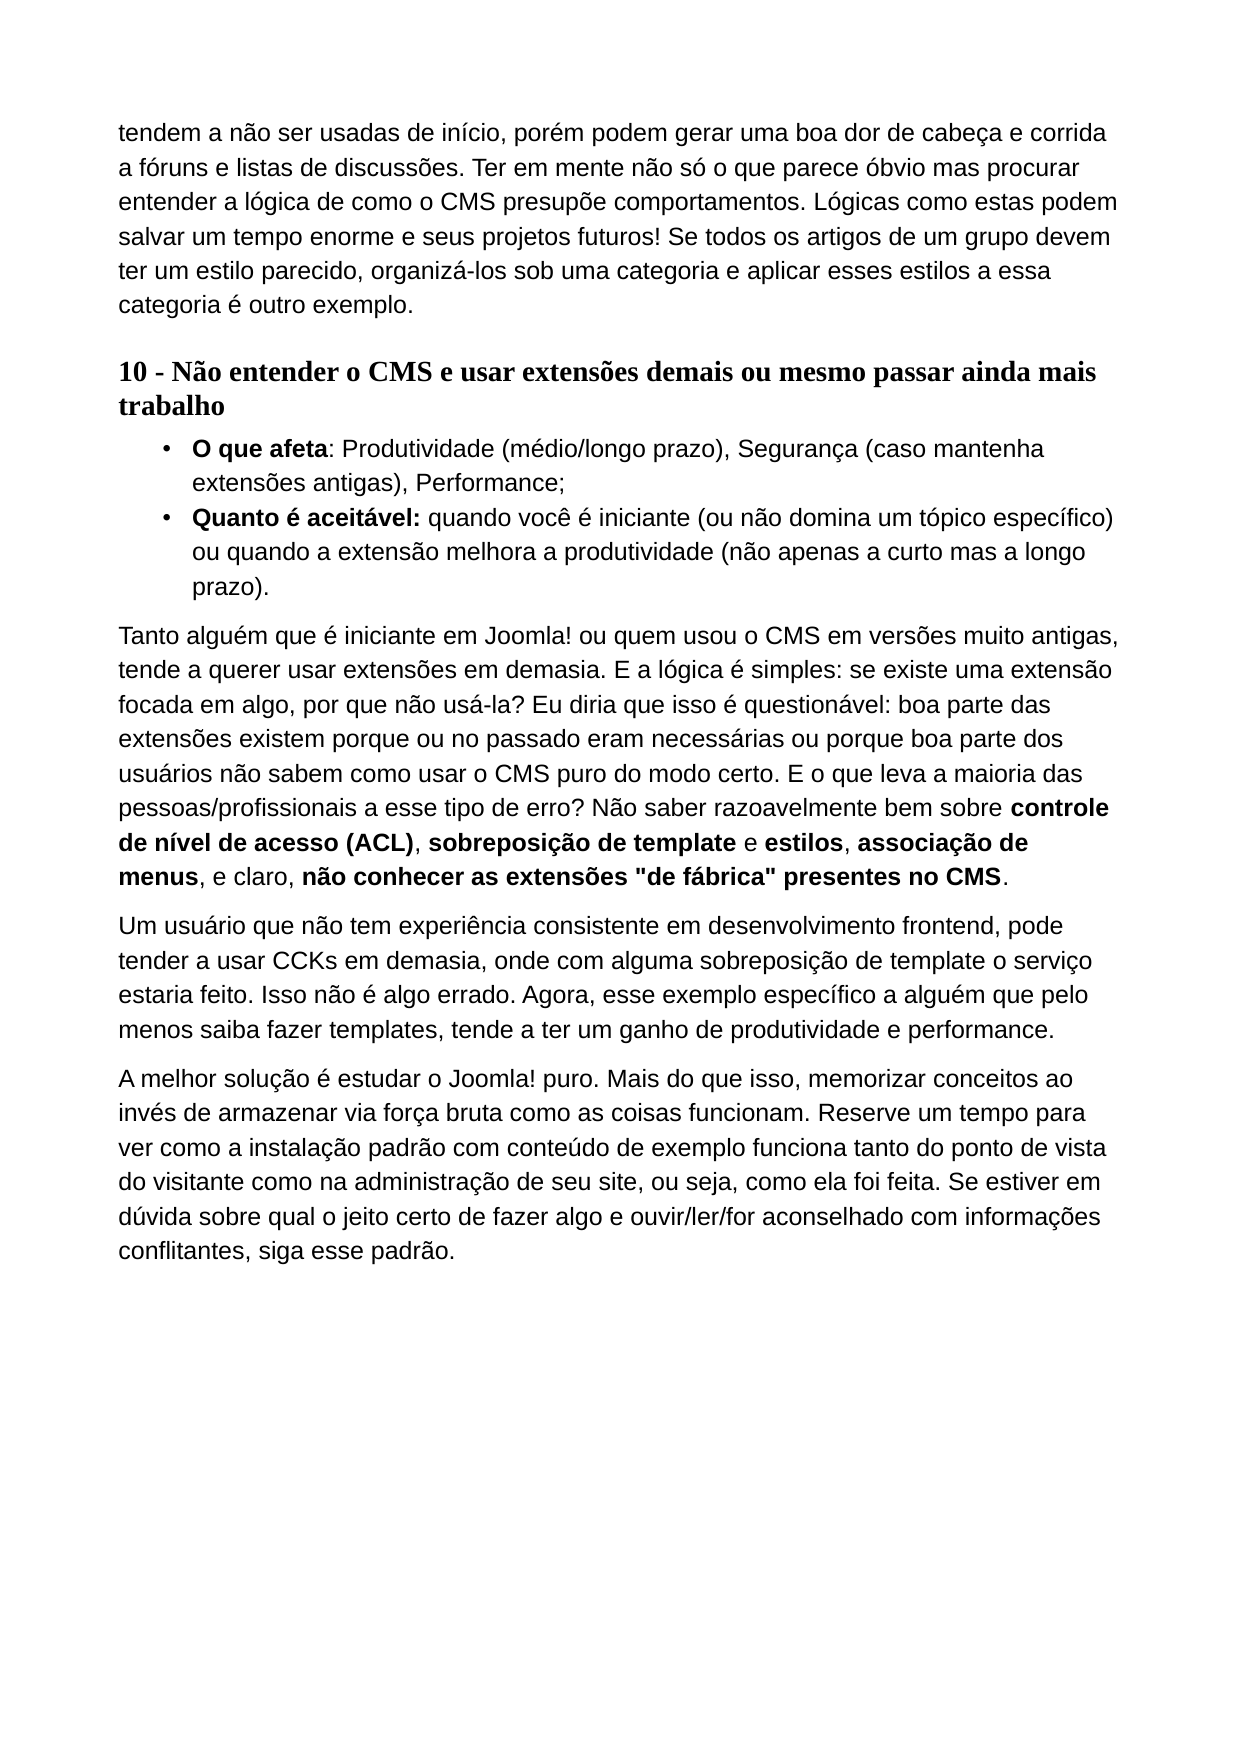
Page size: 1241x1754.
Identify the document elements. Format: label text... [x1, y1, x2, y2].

text tendem a não ser usadas de início, porém podem gerar uma boa dor de cabeça e corrida a fóruns e listas de discussões. Ter em mente não só o que parece óbvio mas procurar entender a lógica de como o CMS presupõe comportamentos. Lógicas como estas podem salvar um tempo enorme e seus projetos futuros! Se todos os artigos de um grupo devem ter um estilo parecido, organizá-los sob uma categoria e aplicar esses estilos a essa categoria é outro exemplo. [118, 118, 1122, 319]
subtitle 10 - Não entender o CMS e usar extensões demais ou mesmo passar ainda mais trabalho [118, 354, 1122, 421]
text Tanto alguém que é iniciante em Joomla! ou quem usou o CMS em versões muito antigas, tende a querer usar extensões em demasia. E a lógica é simples: se existe uma extensão focada em algo, por que não usá-la? Eu diria que isso é questionável: boa parte das extensões existem porque ou no passado eram necessárias ou porque boa parte dos usuários não sabem como usar o CMS puro do modo certo. E o que leva a maioria das pessoas/profissionais a esse tipo de erro? Não saber razoavelmente bem sobre controle de nível de acesso (ACL), sobreposição de template e estilos, associação de menus, e claro, não conhecer as extensões "de fábrica" presentes no CMS. [118, 621, 1122, 891]
list O que afeta: Produtividade (médio/longo prazo), Segurança (caso mantenha extensões antigas), Performance; [162, 434, 1122, 497]
list Quanto é aceitável: quando você é iniciante (ou não domina um tópico específico) ou quando a extensão melhora a produtividade (não apenas a curto mas a longo prazo). [162, 503, 1122, 601]
text Um usuário que não tem experiência consistente em desenvolvimento frontend, pode tender a usar CCKs em demasia, onde com alguma sobreposição de template o serviço estaria feito. Isso não é algo errado. Agora, esse exemplo específico a alguém que pelo menos saiba fazer templates, tende a ter um ganho de produtividade e performance. [118, 911, 1122, 1043]
text A melhor solução é estudar o Joomla! puro. Mais do que isso, memorizar conceitos ao invés de armazenar via força bruta como as coisas funcionam. Reserve um tempo para ver como a instalação padrão com conteúdo de exemplo funciona tanto do ponto de vista do visitante como na administração de seu site, ou seja, como ela foi feita. Se estiver em dúvida sobre qual o jeito certo de fazer algo e ouvir/ler/for aconselhado com informações conflitantes, siga esse padrão. [118, 1064, 1122, 1265]
